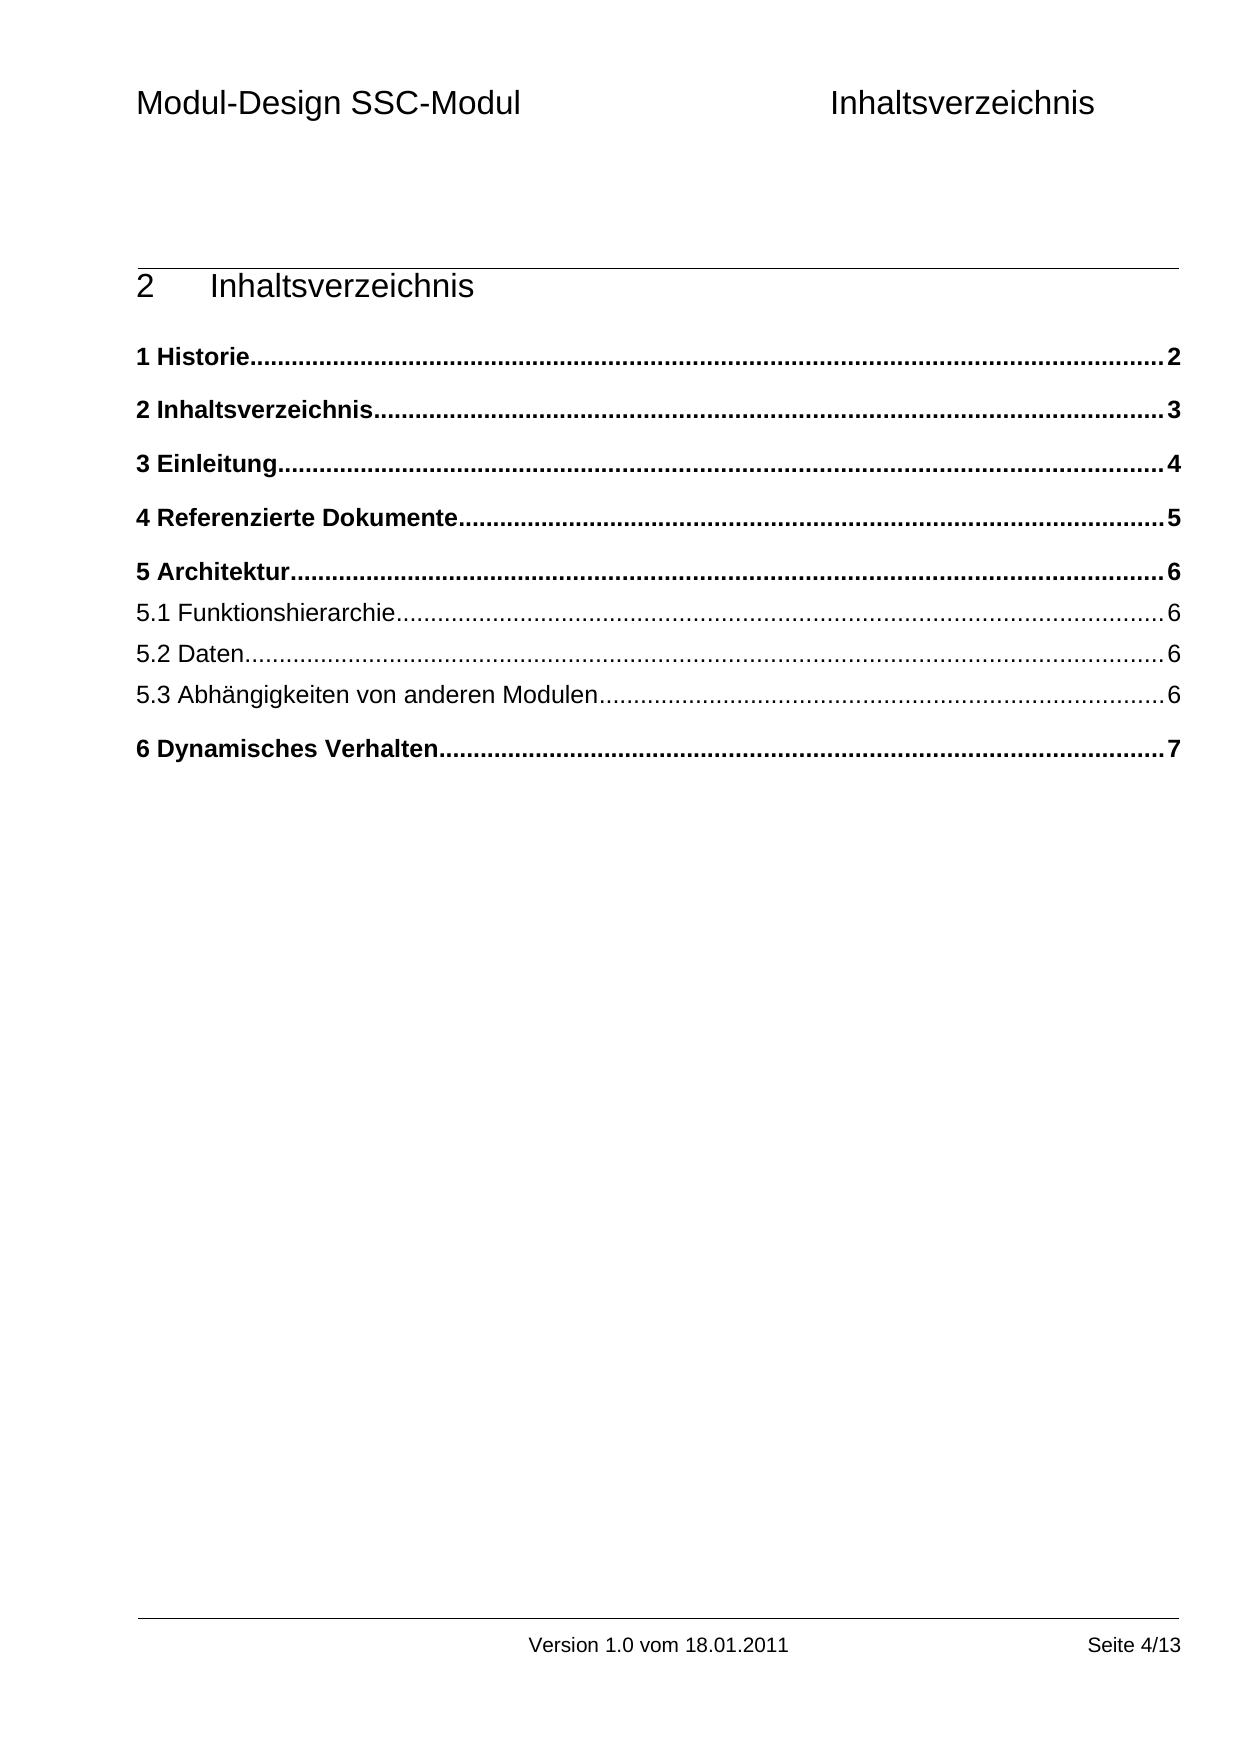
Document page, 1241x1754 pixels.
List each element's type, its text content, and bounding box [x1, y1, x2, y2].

text 2 Inhaltsverzeichnis 3 [136, 396, 1181, 424]
text 6 Dynamisches Verhalten 7 [136, 734, 1181, 763]
text 4 Referenzierte Dokumente 5 [136, 503, 1181, 532]
text 1 Historie 2 [136, 342, 1181, 371]
text 5.2 Daten 6 [136, 639, 1181, 668]
text 5.1 Funktionshierarchie 6 [136, 598, 1181, 627]
text 5.3 Abhängigkeiten von anderen Modulen 6 [136, 681, 1181, 709]
text 5 Architektur 6 [136, 557, 1181, 586]
text 3 Einleitung 4 [136, 449, 1181, 478]
subtitle Inhaltsverzeichnis [136, 289, 1181, 304]
